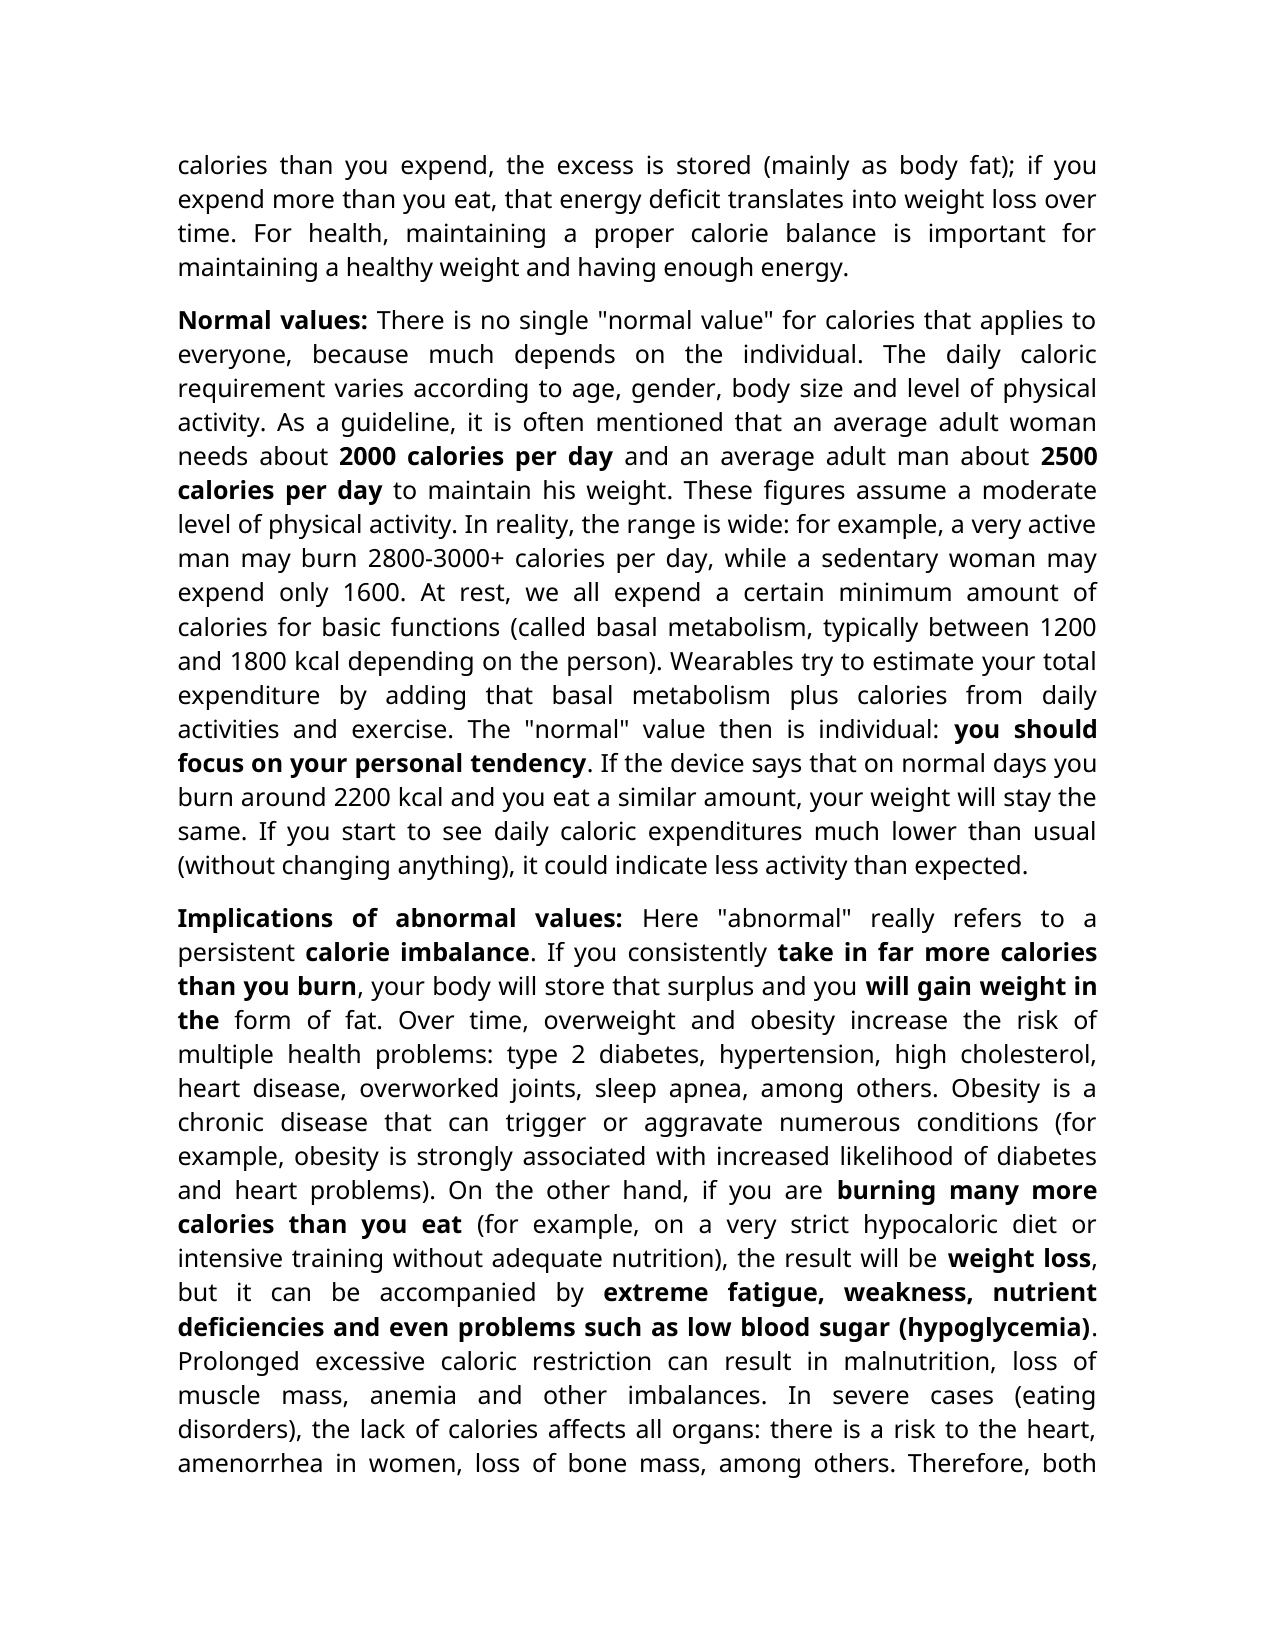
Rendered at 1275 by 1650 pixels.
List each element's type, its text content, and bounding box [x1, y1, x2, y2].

text calories than you expend, the excess is stored (mainly as body fat); if you expend more than you eat, that energy deficit translates into weight loss over time. For health, maintaining a proper calorie balance is important for maintaining a healthy weight and having enough energy. [177, 148, 1098, 284]
text Normal values: There is no single "normal value" for calories that applies to everyone, because much depends on the individual. The daily caloric requirement varies according to age, gender, body size and level of physical activity. As a guideline, it is often mentioned that an average adult woman needs about 2000 calories per day and an average adult man about 2500 calories per day to maintain his weight. These figures assume a moderate level of physical activity. In reality, the range is wide: for example, a very active man may burn 2800-3000+ calories per day, while a sedentary woman may expend only 1600. At rest, we all expend a certain minimum amount of calories for basic functions (called basal metabolism, typically between 1200 and 1800 kcal depending on the person). Wearables try to estimate your total expenditure by adding that basal metabolism plus calories from daily activities and exercise. The "normal" value then is individual: you should focus on your personal tendency. If the device says that on normal days you burn around 2200 kcal and you eat a similar amount, your weight will stay the same. If you start to see daily caloric expenditures much lower than usual (without changing anything), it could indicate less activity than expected. [177, 303, 1098, 882]
text Implications of abnormal values: Here "abnormal" really refers to a persistent calorie imbalance. If you consistently take in far more calories than you burn, your body will store that surplus and you will gain weight in the form of fat. Over time, overweight and obesity increase the risk of multiple health problems: type 2 diabetes, hypertension, high cholesterol, heart disease, overworked joints, sleep apnea, among others. Obesity is a chronic disease that can trigger or aggravate numerous conditions (for example, obesity is strongly associated with increased likelihood of diabetes and heart problems). On the other hand, if you are burning many more calories than you eat (for example, on a very strict hypocaloric diet or intensive training without adequate nutrition), the result will be weight loss, but it can be accompanied by extreme fatigue, weakness, nutrient deficiencies and even problems such as low blood sugar (hypoglycemia). Prolonged excessive caloric restriction can result in malnutrition, loss of muscle mass, anemia and other imbalances. In severe cases (eating disorders), the lack of calories affects all organs: there is a risk to the heart, amenorrhea in women, loss of bone mass, among others. Therefore, both [177, 900, 1098, 1479]
